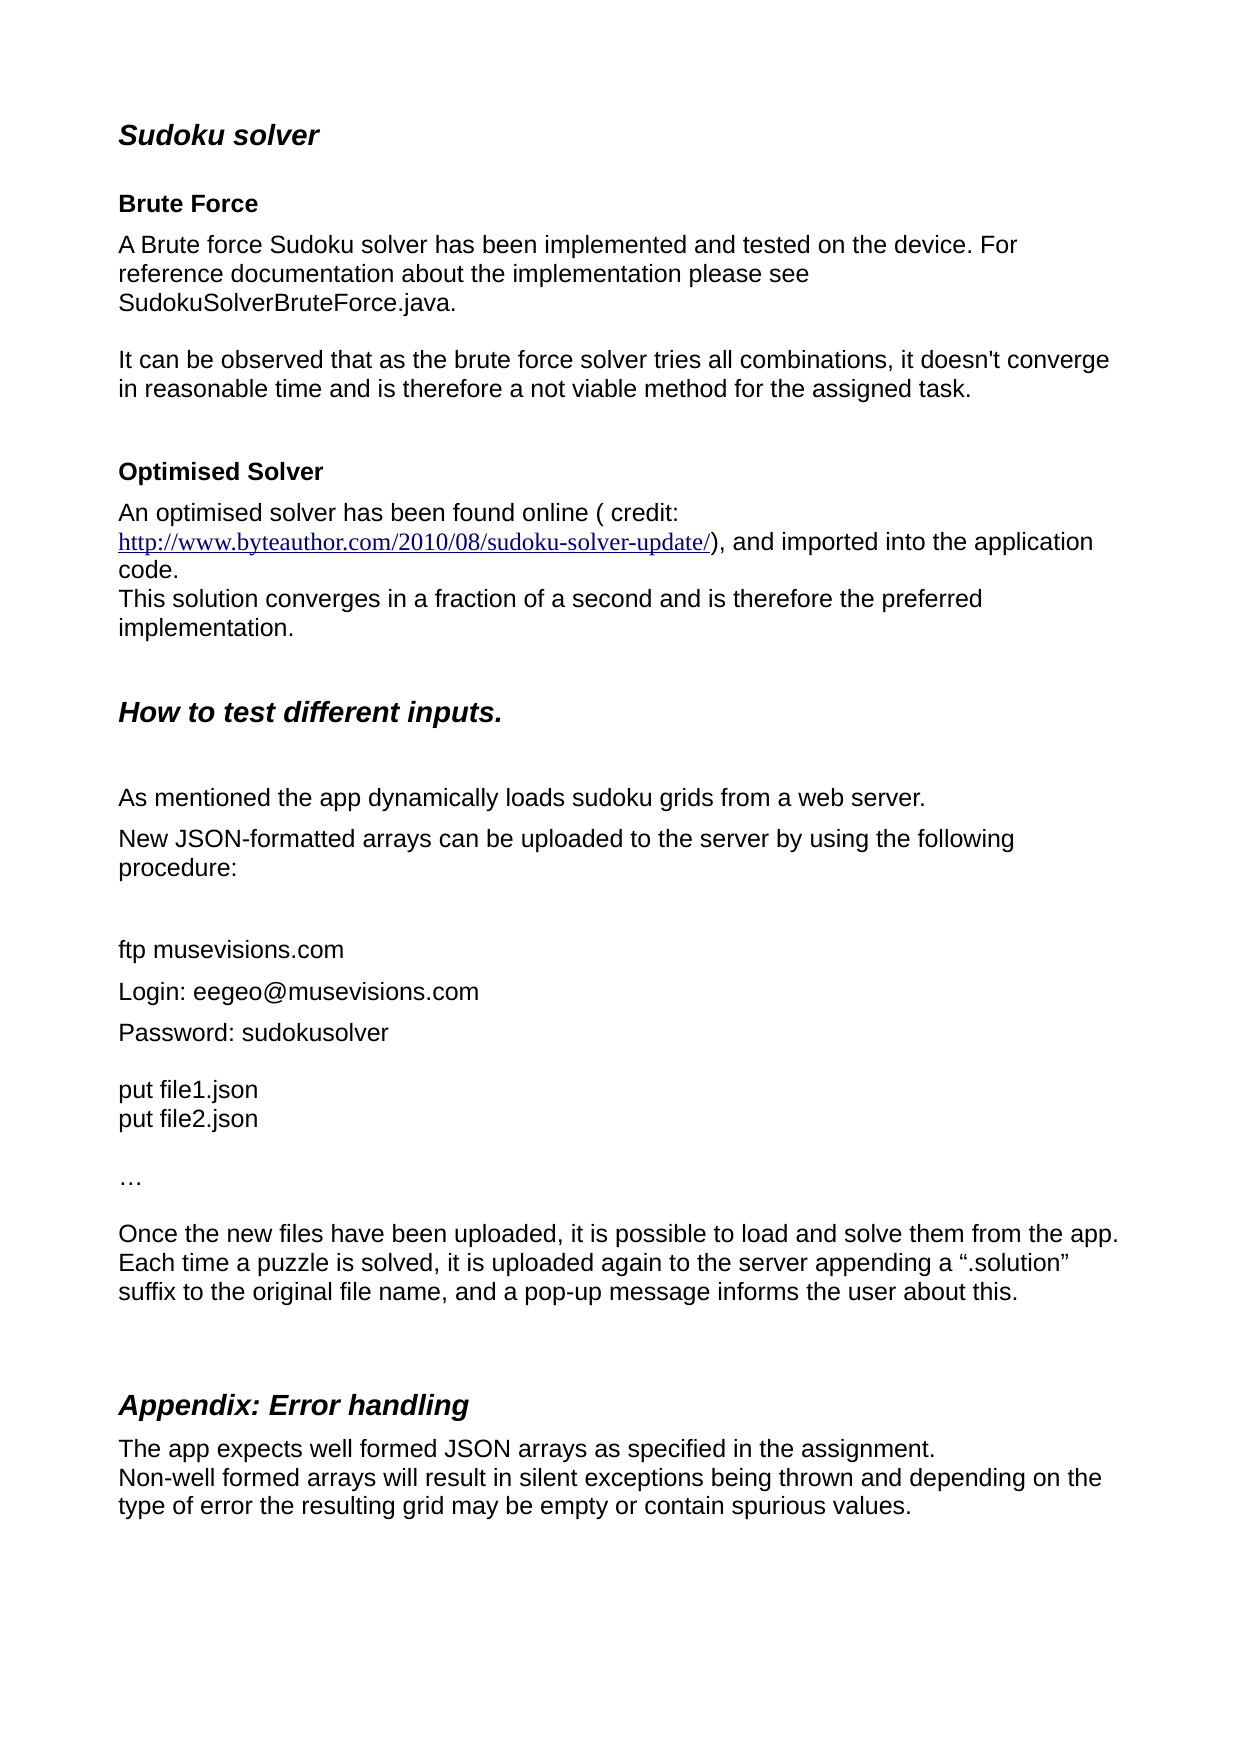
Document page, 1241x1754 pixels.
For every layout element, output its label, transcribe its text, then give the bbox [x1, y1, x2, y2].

subtitle Brute Force [118, 189, 1122, 218]
text An optimised solver has been found online ( credit: http://www.byteauthor.com/2010/08/sudoku-solver-update/), and imported into the application code. [118, 498, 1122, 584]
text Each time a puzzle is solved, it is uploaded again to the server appending a “.solution” suffix to the original file name, and a pop-up message informs the user about this. [118, 1248, 1122, 1305]
text Login: eegeo@musevisions.com [118, 977, 1122, 1005]
text Password: sudokusolver [118, 1018, 1122, 1047]
text New JSON-formatted arrays can be uploaded to the server by using the following procedure: [118, 824, 1122, 882]
text put file1.json [118, 1075, 1122, 1104]
text Once the new files have been uploaded, it is possible to load and solve them from the app. [118, 1219, 1122, 1248]
text ftp musevisions.com [118, 935, 1122, 964]
text … [118, 1162, 1122, 1190]
subtitle Optimised Solver [118, 457, 1122, 485]
subtitle How to test different inputs. [118, 696, 1122, 729]
text put file2.json [118, 1104, 1122, 1133]
text The app expects well formed JSON arrays as specified in the assignment. [118, 1434, 1122, 1463]
text It can be observed that as the brute force solver tries all combinations, it doesn't converge in reasonable time and is therefore a not viable method for the assigned task. [118, 345, 1122, 403]
text A Brute force Sudoku solver has been implemented and tested on the device. For reference documentation about the implementation please see SudokuSolverBruteForce.java. [118, 230, 1122, 317]
subtitle Sudoku solver [118, 118, 1122, 152]
text Non-well formed arrays will result in silent exceptions being thrown and depending on the type of error the resulting grid may be empty or contain spurious values. [118, 1463, 1122, 1520]
text As mentioned the app dynamically loads sudoku grids from a web server. [118, 783, 1122, 812]
text This solution converges in a fraction of a second and is therefore the preferred implementation. [118, 584, 1122, 642]
subtitle Appendix: Error handling [118, 1388, 1122, 1421]
